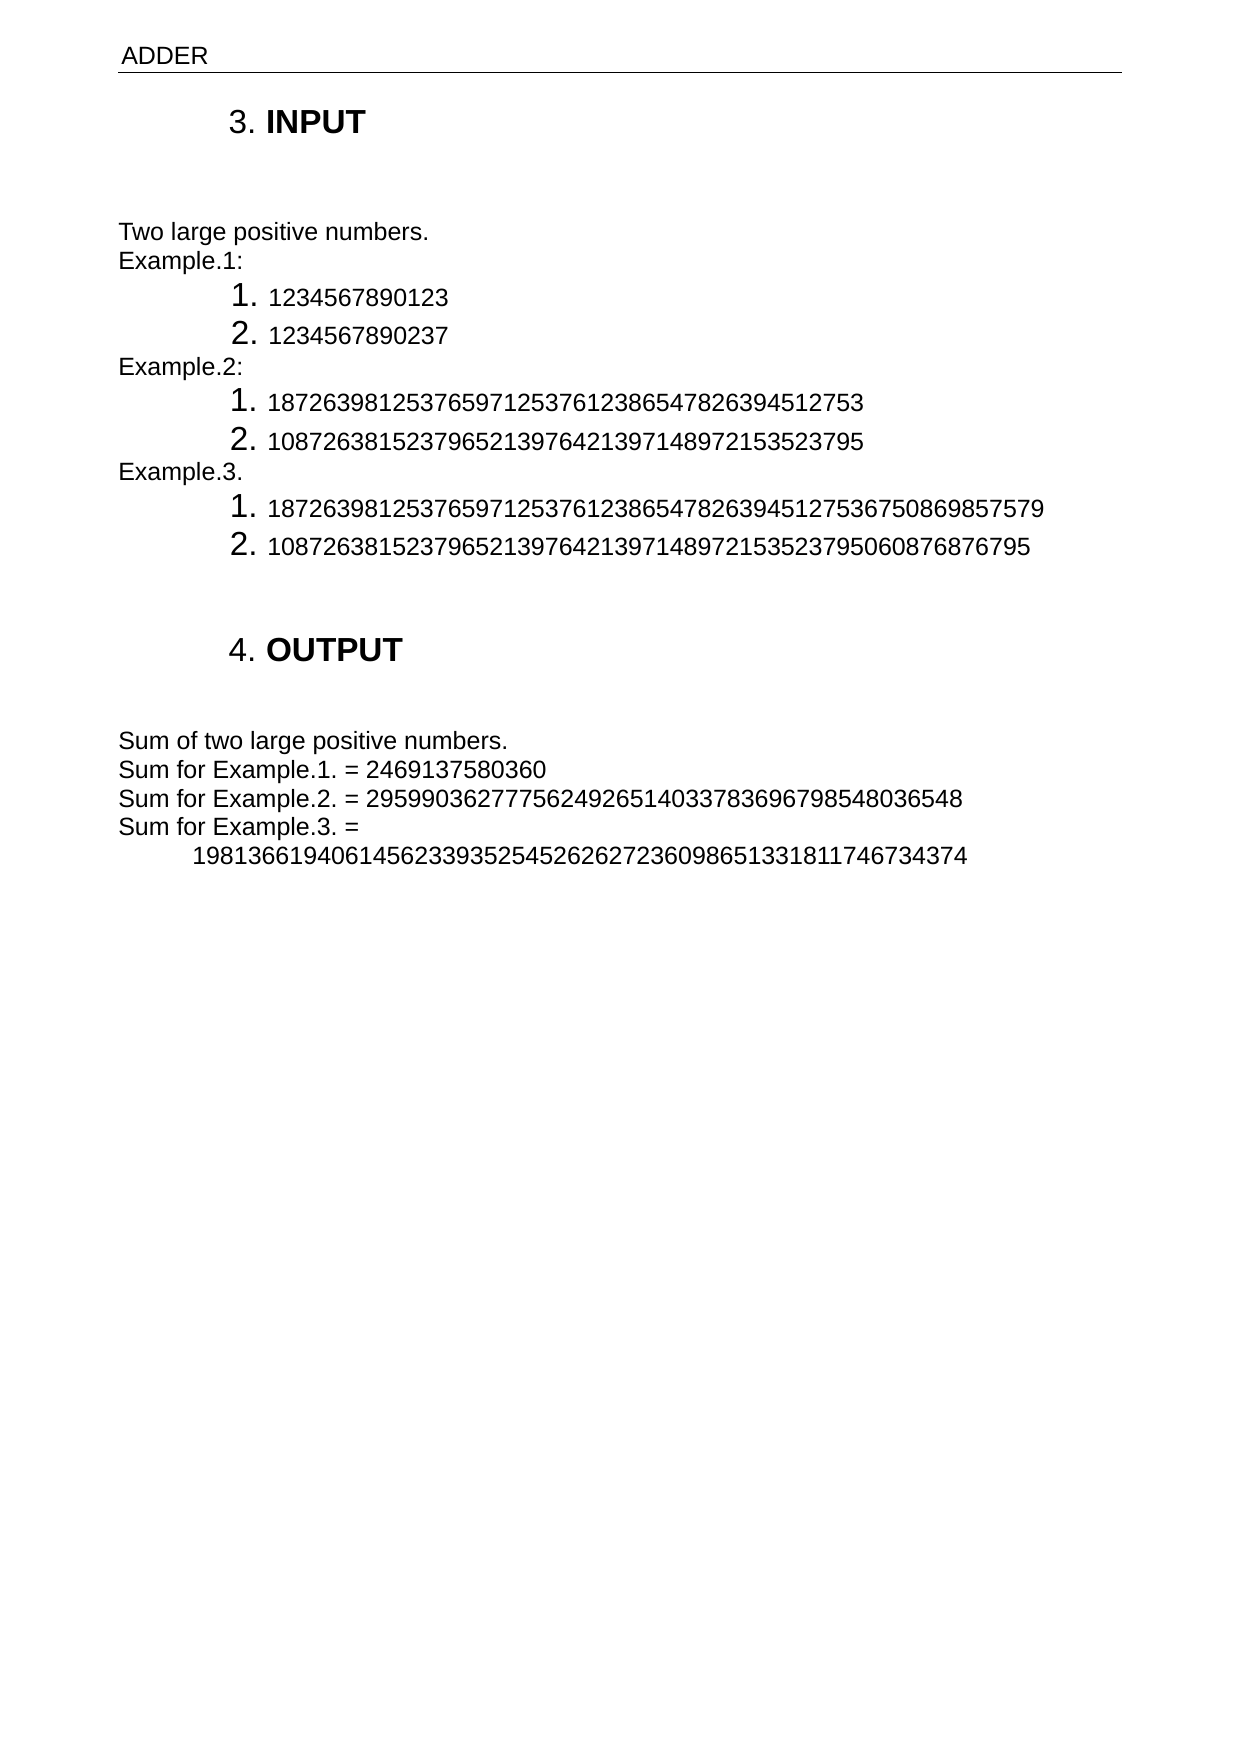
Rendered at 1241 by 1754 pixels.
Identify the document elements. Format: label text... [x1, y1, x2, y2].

text Example.2: [118, 352, 1122, 380]
list 18726398125376597125376123865478263945127536750869857579 [229, 486, 1122, 524]
text Sum for Example.3. = 19813661940614562339352545262627236098651331811746734374 [118, 812, 1122, 870]
text Two large positive numbers. [118, 217, 1122, 246]
list 1087263815237965213976421397148972153523795060876876795 [229, 524, 1122, 563]
list 1872639812537659712537612386547826394512753 [229, 380, 1122, 419]
list 1234567890123 [231, 275, 1122, 313]
text Sum for Example.2. = 2959903627775624926514033783696798548036548 [118, 783, 1122, 812]
list 1234567890237 [231, 313, 1122, 352]
text Example.3. [118, 457, 1122, 486]
list INPUT [228, 102, 1122, 140]
text Sum for Example.1. = 2469137580360 [118, 755, 1122, 783]
text Sum of two large positive numbers. [118, 726, 1122, 755]
list OUTPUT [228, 630, 1122, 668]
text Example.1: [118, 246, 1122, 275]
list 1087263815237965213976421397148972153523795 [229, 419, 1122, 457]
